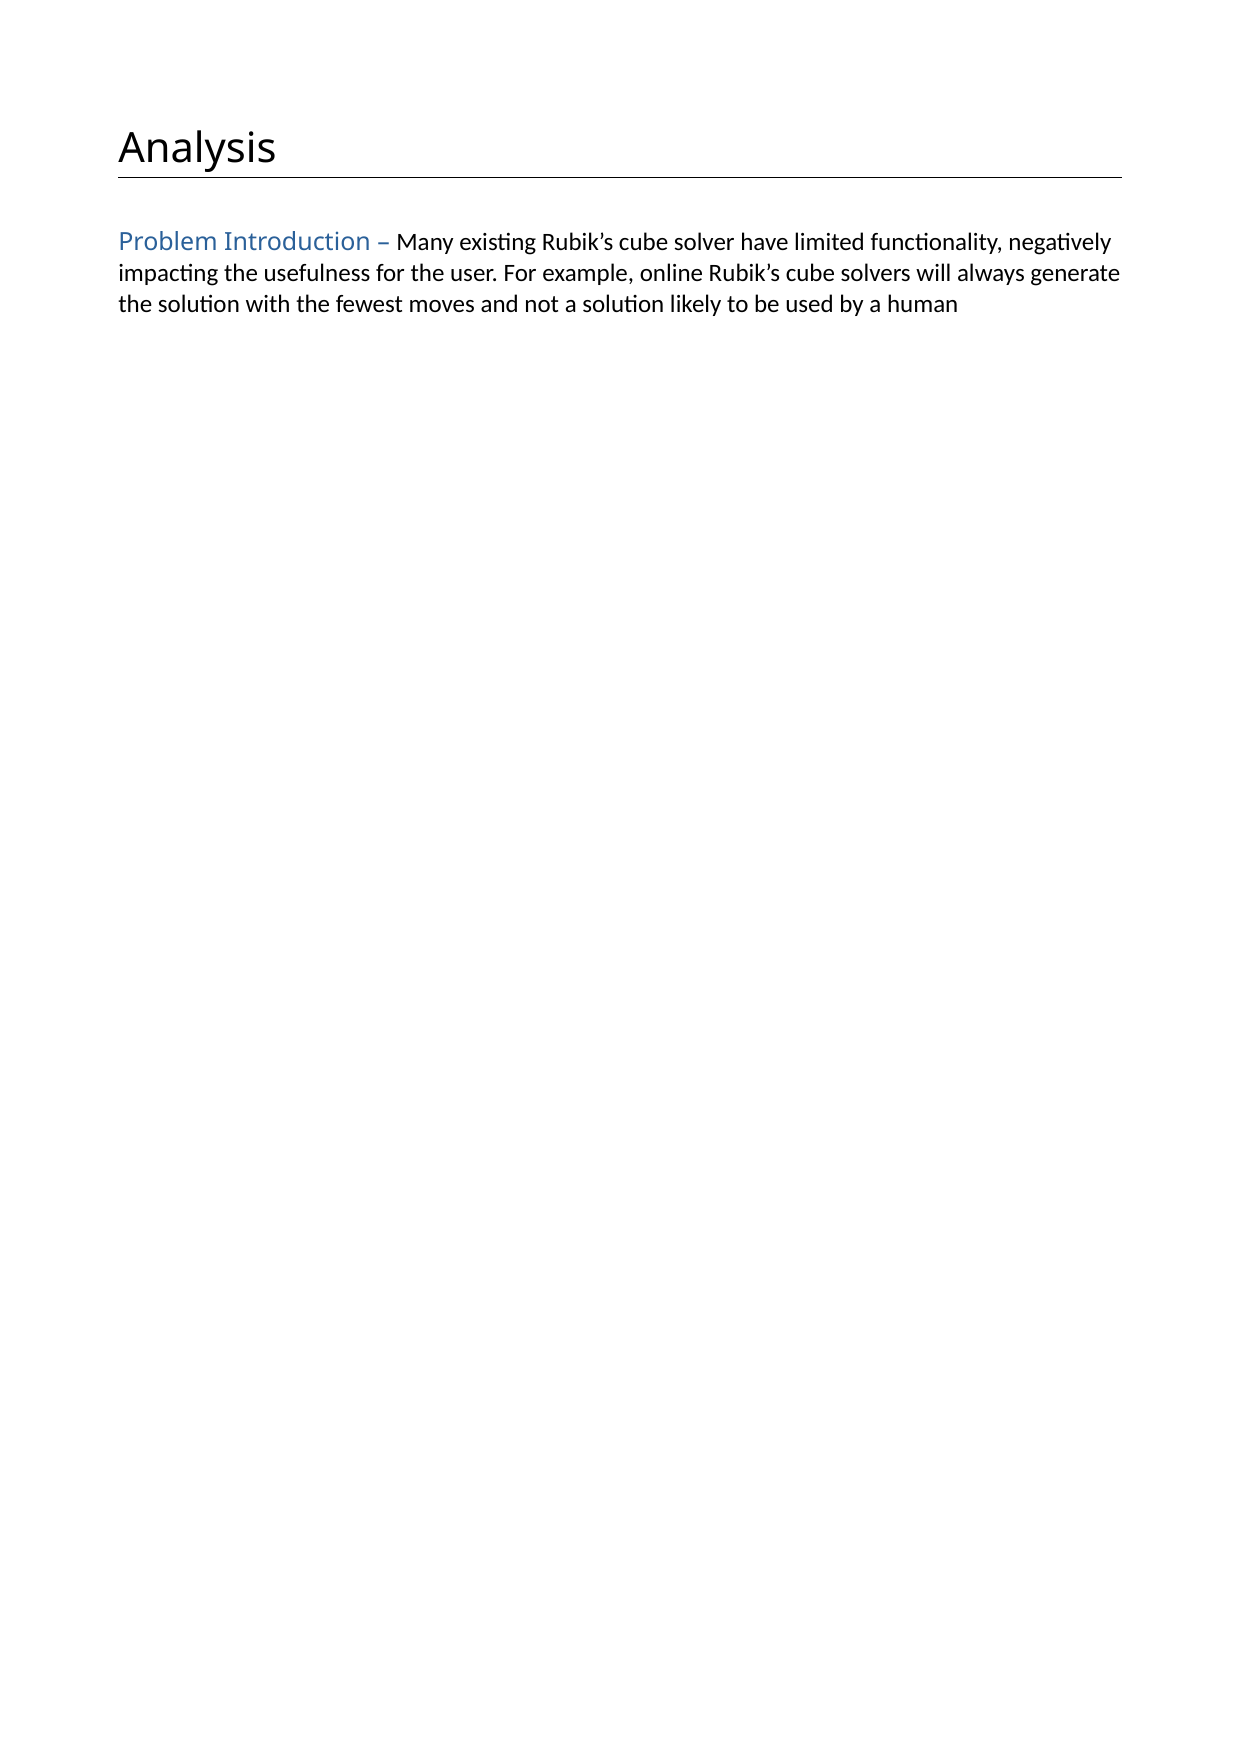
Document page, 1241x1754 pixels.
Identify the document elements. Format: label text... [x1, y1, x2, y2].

subtitle Analysis [118, 118, 1122, 177]
text Problem Introduction – Many existing Rubik’s cube solver have limited functionality, negatively impacting the usefulness for the user. For example, online Rubik’s cube solvers will always generate the solution with the fewest moves and not a solution likely to be used by a human [118, 223, 1122, 318]
